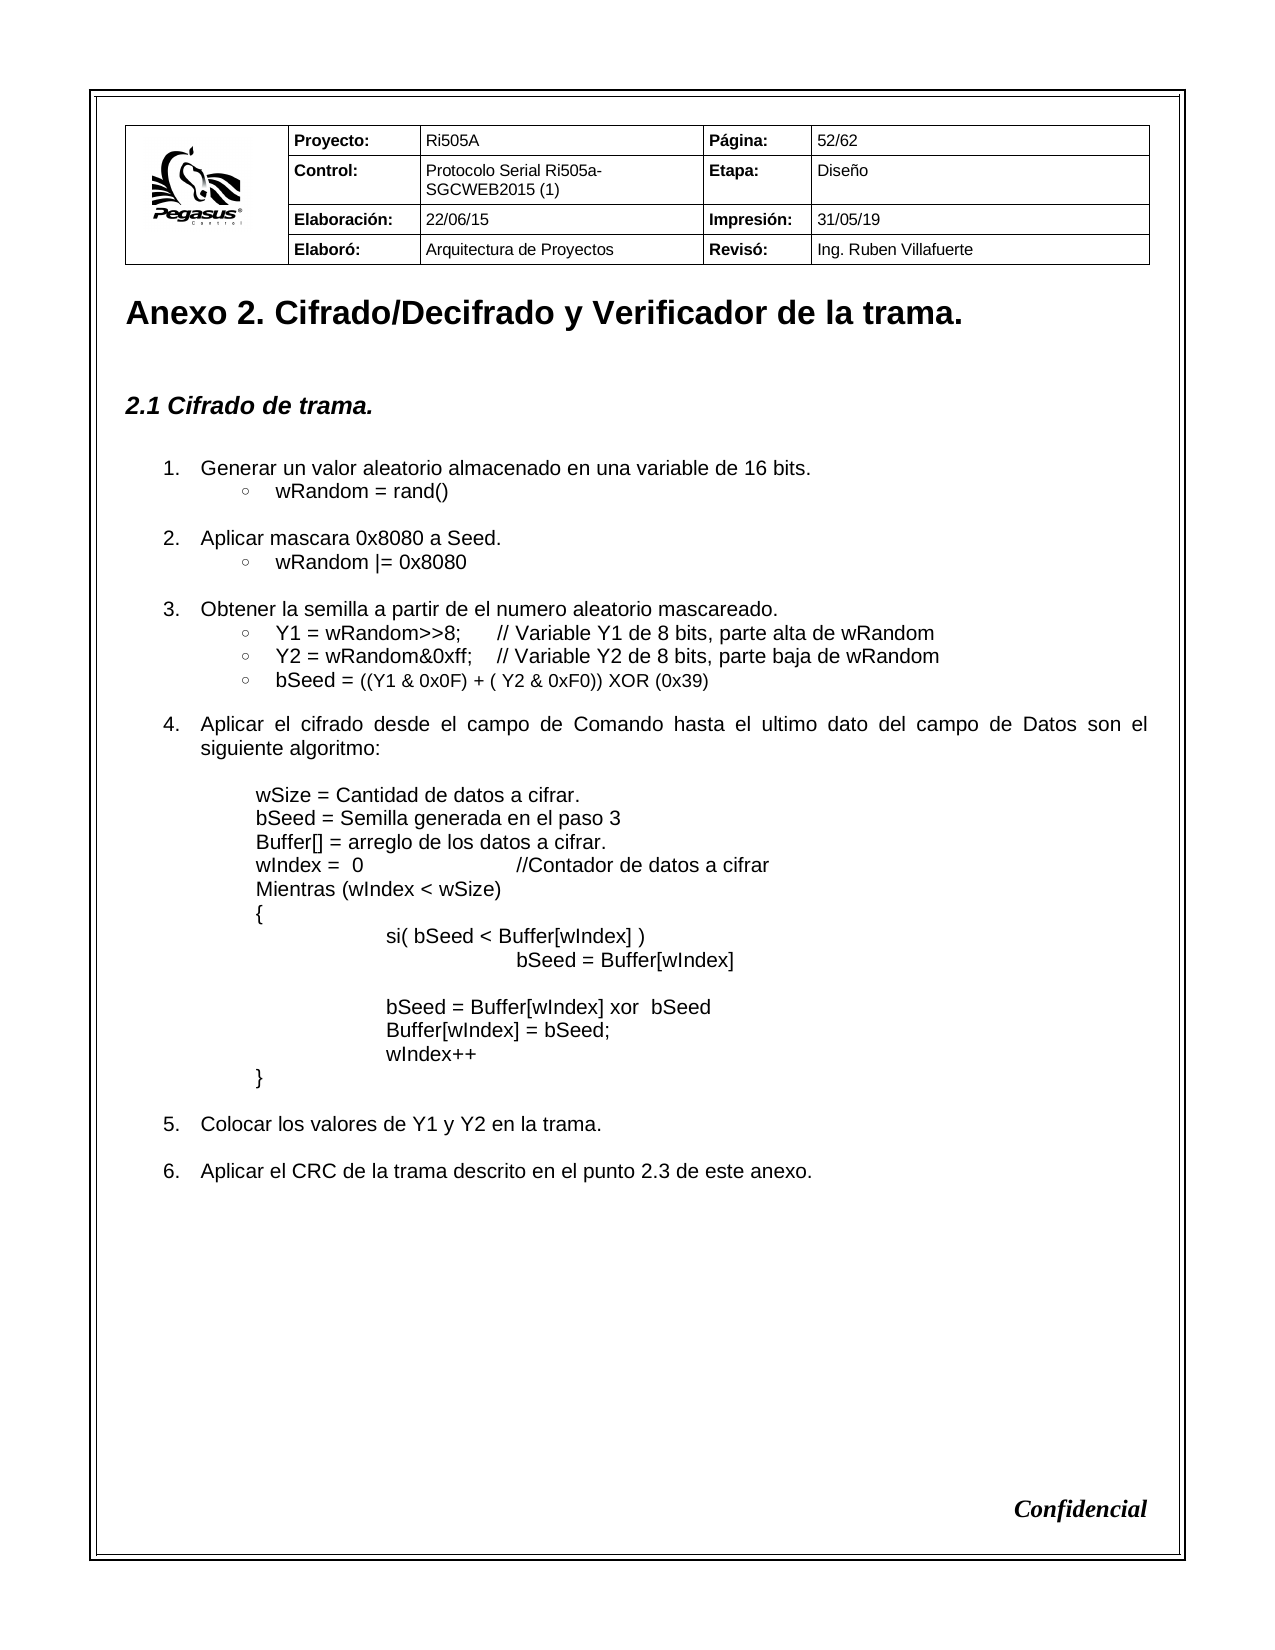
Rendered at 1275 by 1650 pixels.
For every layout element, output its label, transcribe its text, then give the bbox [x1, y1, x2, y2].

picture [142, 137, 253, 232]
text Buffer[wIndex] = bSeed; [125, 1019, 1149, 1042]
subtitle Anexo 2. Cifrado/Decifrado y Verificador de la trama. [125, 294, 1149, 331]
text { [125, 901, 1149, 924]
text bSeed = Buffer[wIndex] xor bSeed [125, 995, 1149, 1019]
text } [125, 1066, 1149, 1089]
list wRandom |= 0x8080 [238, 550, 1149, 574]
text si( bSeed < Buffer[wIndex] ) [125, 924, 1149, 948]
text Mientras (wIndex < wSize) [125, 877, 1149, 901]
list Y1 = wRandom>>8; // Variable Y1 de 8 bits, parte alta de wRandom [238, 621, 1149, 644]
text bSeed = Buffer[wIndex] [125, 948, 1149, 972]
text wSize = Cantidad de datos a cifrar. [125, 783, 1149, 807]
list Colocar los valores de Y1 y Y2 en la trama. [163, 1113, 1149, 1136]
list Generar un valor aleatorio almacenado en una variable de 16 bits. [163, 456, 1149, 480]
subtitle 2.1 Cifrado de trama. [125, 392, 1149, 420]
text Buffer[] = arreglo de los datos a cifrar. [125, 830, 1149, 854]
list Aplicar el cifrado desde el campo de Comando hasta el ultimo dato del campo de Datos son el siguiente algoritmo: [163, 713, 1149, 760]
list Y2 = wRandom&0xff; // Variable Y2 de 8 bits, parte baja de wRandom [238, 644, 1149, 668]
list Aplicar el CRC de la trama descrito en el punto 2.3 de este anexo. [163, 1160, 1149, 1183]
text wIndex++ [125, 1042, 1149, 1066]
text wIndex = 0 //Contador de datos a cifrar [125, 854, 1149, 877]
list wRandom = rand() [238, 480, 1149, 503]
text bSeed = Semilla generada en el paso 3 [125, 807, 1149, 830]
list Aplicar mascara 0x8080 a Seed. [163, 527, 1149, 550]
list bSeed = ((Y1 & 0x0F) + ( Y2 & 0xF0)) XOR (0x39) [238, 668, 1149, 692]
list Obtener la semilla a partir de el numero aleatorio mascareado. [163, 597, 1149, 621]
